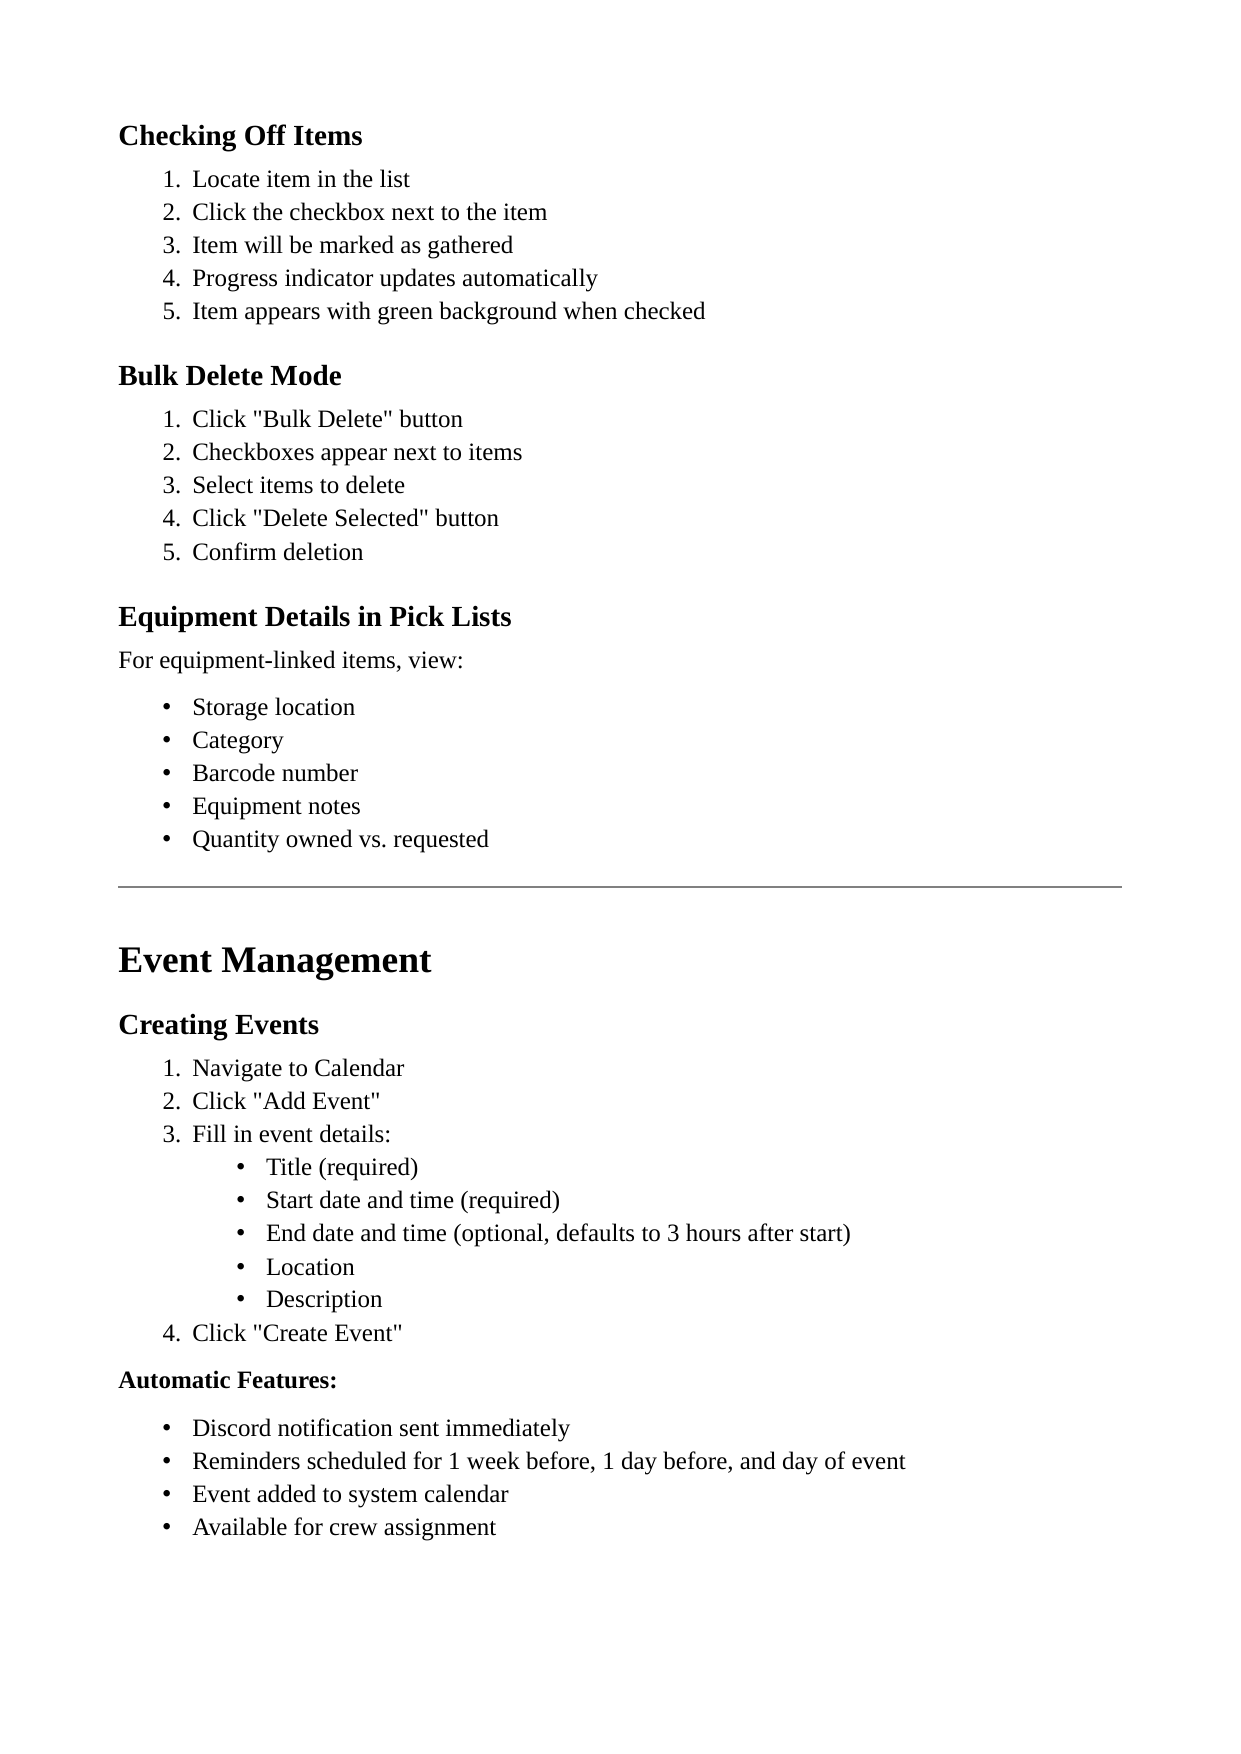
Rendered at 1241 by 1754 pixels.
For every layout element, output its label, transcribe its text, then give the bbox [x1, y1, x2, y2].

list Item will be marked as gathered [162, 230, 1122, 259]
subtitle Bulk Delete Mode [118, 358, 1122, 392]
list Title (required) [236, 1152, 1122, 1181]
list Fill in event details: [162, 1119, 1122, 1148]
list Quantity owned vs. requested [162, 824, 1122, 853]
list Confirm deletion [162, 537, 1122, 565]
list Select items to delete [162, 471, 1122, 499]
list Click the checkbox next to the item [162, 197, 1122, 226]
list Progress indicator updates automatically [162, 263, 1122, 292]
list Equipment notes [162, 791, 1122, 820]
list Click "Bulk Delete" button [162, 404, 1122, 433]
list Click "Add Event" [162, 1086, 1122, 1115]
list Event added to system calendar [162, 1479, 1122, 1508]
subtitle Event Management [118, 937, 1122, 980]
list Category [162, 725, 1122, 754]
list Storage location [162, 692, 1122, 721]
list Start date and time (required) [236, 1186, 1122, 1214]
list End date and time (optional, defaults to 3 hours after start) [236, 1218, 1122, 1247]
list Discord notification sent immediately [162, 1413, 1122, 1442]
subtitle Creating Events [118, 1007, 1122, 1041]
subtitle Checking Off Items [118, 118, 1122, 152]
subtitle Equipment Details in Pick Lists [118, 599, 1122, 632]
text For equipment-linked items, view: [118, 645, 1122, 673]
list Reminders scheduled for 1 week before, 1 day before, and day of event [162, 1446, 1122, 1474]
text Automatic Features: [118, 1365, 1122, 1394]
list Description [236, 1284, 1122, 1313]
list Locate item in the list [162, 164, 1122, 193]
list Checkboxes appear next to items [162, 437, 1122, 466]
list Navigate to Calendar [162, 1053, 1122, 1082]
list Click "Create Event" [162, 1318, 1122, 1346]
list Location [236, 1252, 1122, 1280]
list Item appears with green background when checked [162, 296, 1122, 325]
list Available for crew assignment [162, 1512, 1122, 1541]
list Barcode number [162, 758, 1122, 787]
list Click "Delete Selected" button [162, 503, 1122, 532]
